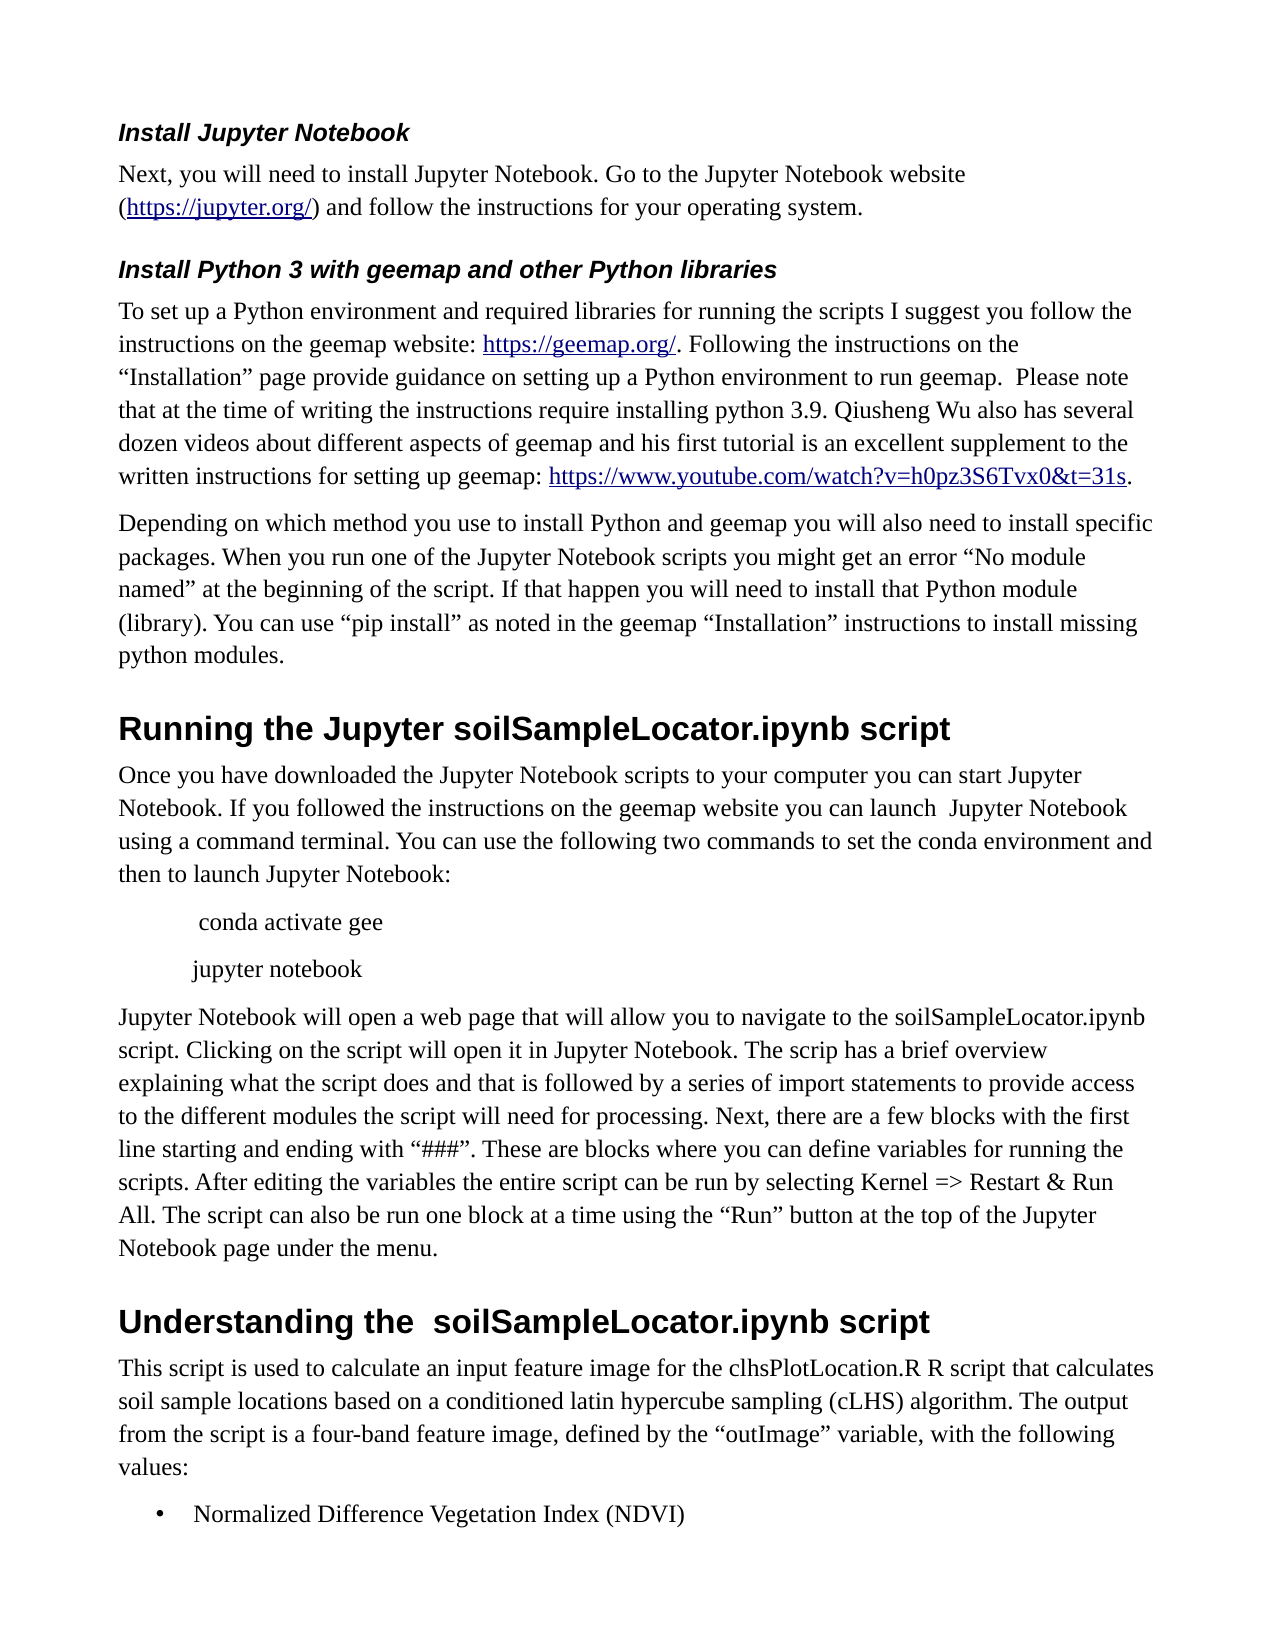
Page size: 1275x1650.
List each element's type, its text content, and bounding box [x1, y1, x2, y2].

text Jupyter Notebook will open a web page that will allow you to navigate to the soilSampleLocator.ipynb script. Clicking on the script will open it in Jupyter Notebook. The scrip has a brief overview explaining what the script does and that is followed by a series of import statements to provide access to the different modules the script will need for processing. Next, there are a few blocks with the first line starting and ending with “###”. These are blocks where you can define variables for running the scripts. After editing the variables the entire script can be run by selecting Kernel => Restart & Run All. The script can also be run one block at a time using the “Run” button at the top of the Jupyter Notebook page under the menu. [118, 1002, 1157, 1262]
text jupyter notebook [118, 954, 1157, 983]
subtitle Install Jupyter Notebook [118, 118, 1157, 147]
text This script is used to calculate an input feature image for the clhsPlotLocation.R R script that calculates soil sample locations based on a conditioned latin hypercube sampling (cLHS) algorithm. The output from the script is a four-band feature image, defined by the “outImage” variable, with the following values: [118, 1353, 1157, 1481]
subtitle Running the Jupyter soilSampleLocator.ipynb script [118, 709, 1157, 748]
text Next, you will need to install Jupyter Notebook. Go to the Jupyter Notebook website (https://jupyter.org/) and follow the instructions for your operating system. [118, 159, 1157, 221]
text conda activate gee [118, 907, 1157, 936]
text Once you have downloaded the Jupyter Notebook scripts to your computer you can start Jupyter Notebook. If you followed the instructions on the geemap website you can launch Jupyter Notebook using a command terminal. You can use the following two commands to set the conda environment and then to launch Jupyter Notebook: [118, 760, 1157, 888]
subtitle Install Python 3 with geemap and other Python libraries [118, 254, 1157, 283]
subtitle Understanding the soilSampleLocator.ipynb script [118, 1302, 1157, 1340]
list Normalized Difference Vegetation Index (NDVI) [156, 1499, 1157, 1528]
text To set up a Python environment and required libraries for running the scripts I suggest you follow the instructions on the geemap website: https://geemap.org/. Following the instructions on the “Installation” page provide guidance on setting up a Python environment to run geemap. Please note that at the time of writing the instructions require installing python 3.9. Qiusheng Wu also has several dozen videos about different aspects of geemap and his first tutorial is an excellent supplement to the written instructions for setting up geemap: https://www.youtube.com/watch?v=h0pz3S6Tvx0&t=31s. [118, 296, 1157, 490]
text Depending on which method you use to install Python and geemap you will also need to install specific packages. When you run one of the Jupyter Notebook scripts you might get an error “No module named” at the beginning of the script. If that happen you will need to install that Python module (library). You can use “pip install” as noted in the geemap “Installation” instructions to install missing python modules. [118, 508, 1157, 669]
